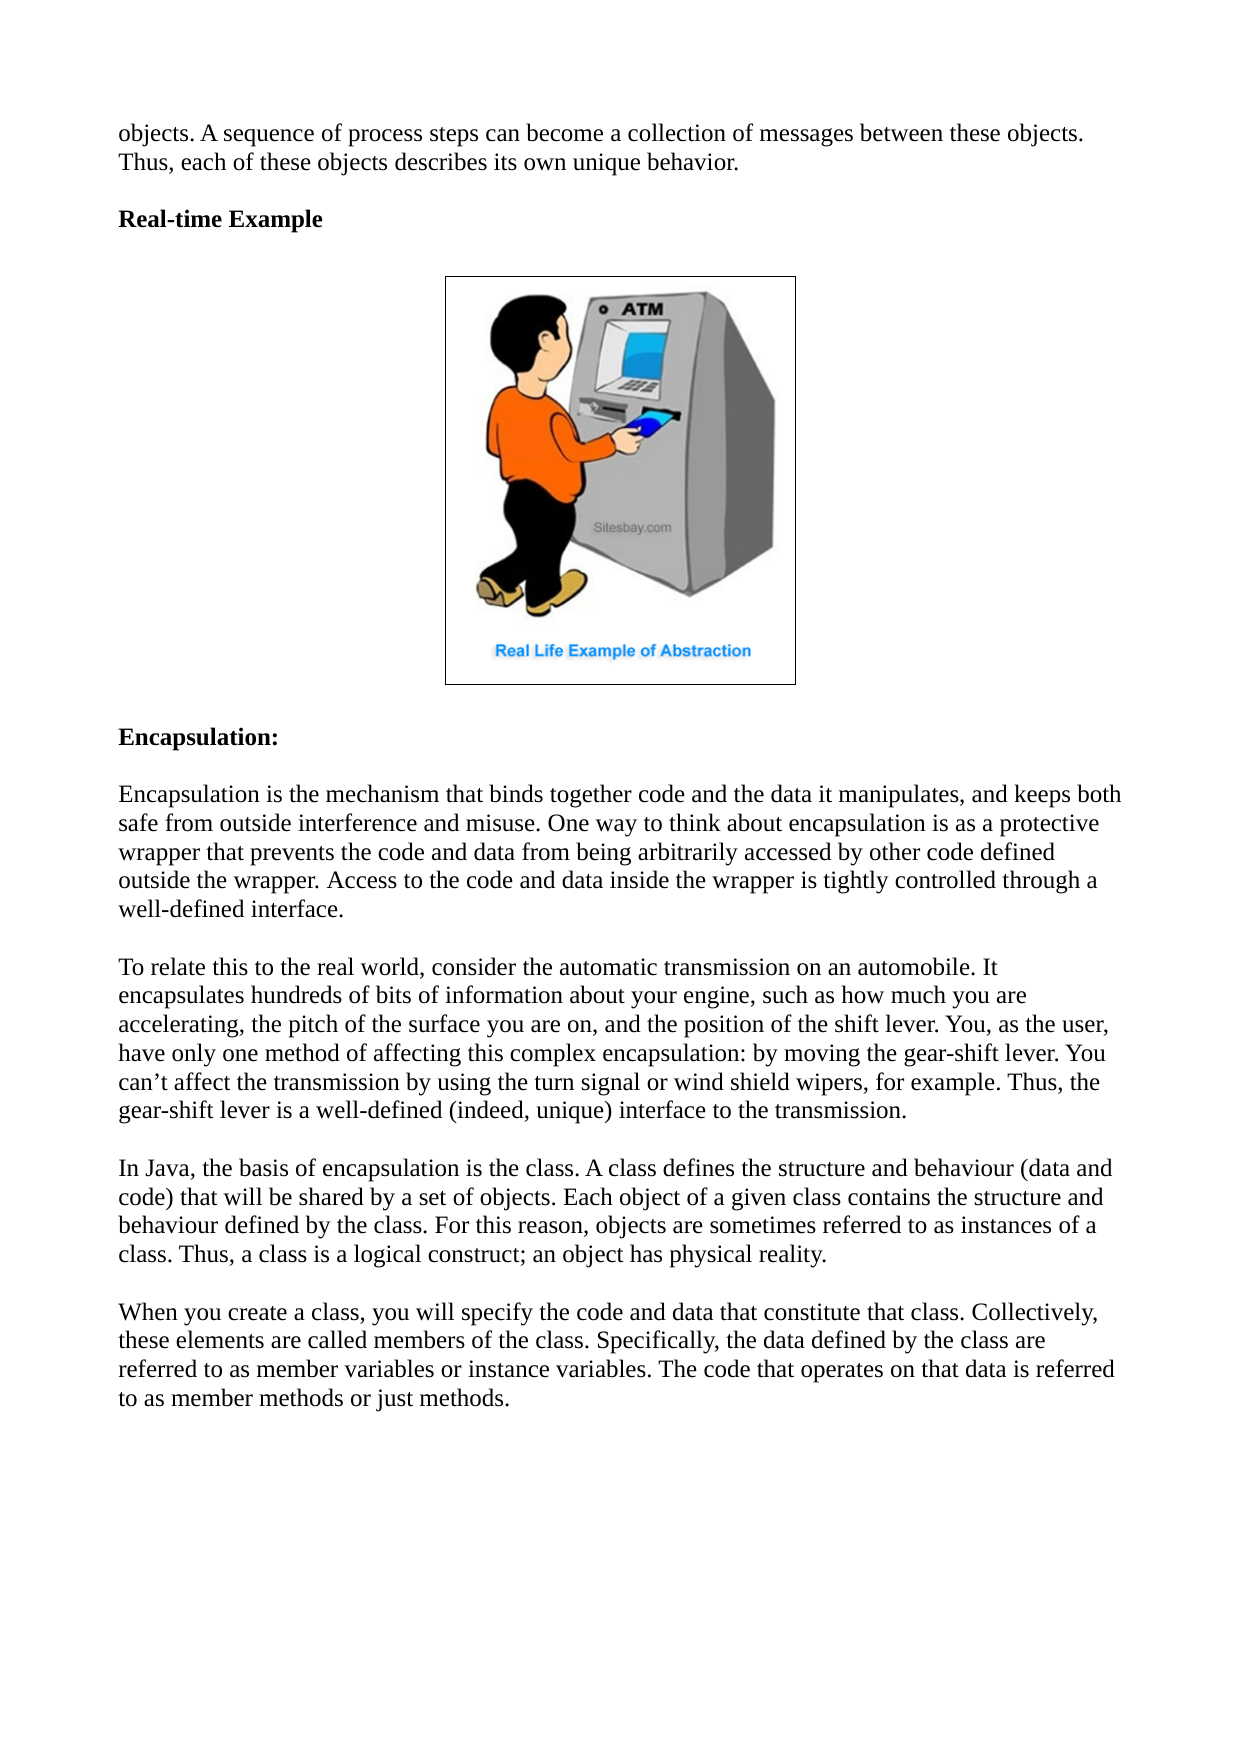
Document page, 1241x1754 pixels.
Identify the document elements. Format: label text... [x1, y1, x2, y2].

text Encapsulation is the mechanism that binds together code and the data it manipulates, and keeps both safe from outside interference and misuse. One way to think about encapsulation is as a protective wrapper that prevents the code and data from being arbitrarily accessed by other code defined outside the wrapper. Access to the code and data inside the wrapper is tightly controlled through a well-defined interface. [118, 779, 1122, 923]
text To relate this to the real world, consider the automatic transmission on an automobile. It encapsulates hundreds of bits of information about your engine, such as how much you are accelerating, the pitch of the surface you are on, and the position of the shift lever. You, as the user, have only one method of affecting this complex encapsulation: by moving the gear-shift lever. You can’t affect the transmission by using the turn signal or wind shield wipers, for example. Thus, the gear-shift lever is a well-defined (indeed, unique) interface to the transmission. [118, 952, 1122, 1124]
text objects. A sequence of process steps can become a collection of messages between these objects. Thus, each of these objects describes its own unique behavior. [118, 118, 1122, 176]
text Encapsulation: [118, 722, 1122, 751]
picture [448, 279, 793, 682]
text In Java, the basis of encapsulation is the class. A class defines the structure and behaviour (data and code) that will be shared by a set of objects. Each object of a given class contains the structure and behaviour defined by the class. For this reason, objects are sometimes referred to as instances of a class. Thus, a class is a logical construct; an object has physical reality. [118, 1153, 1122, 1268]
text When you create a class, you will specify the code and data that constitute that class. Collectively, these elements are called members of the class. Specifically, the data defined by the class are referred to as member variables or instance variables. The code that operates on that data is referred to as member methods or just methods. [118, 1297, 1122, 1412]
text Real-time Example [118, 204, 1122, 233]
